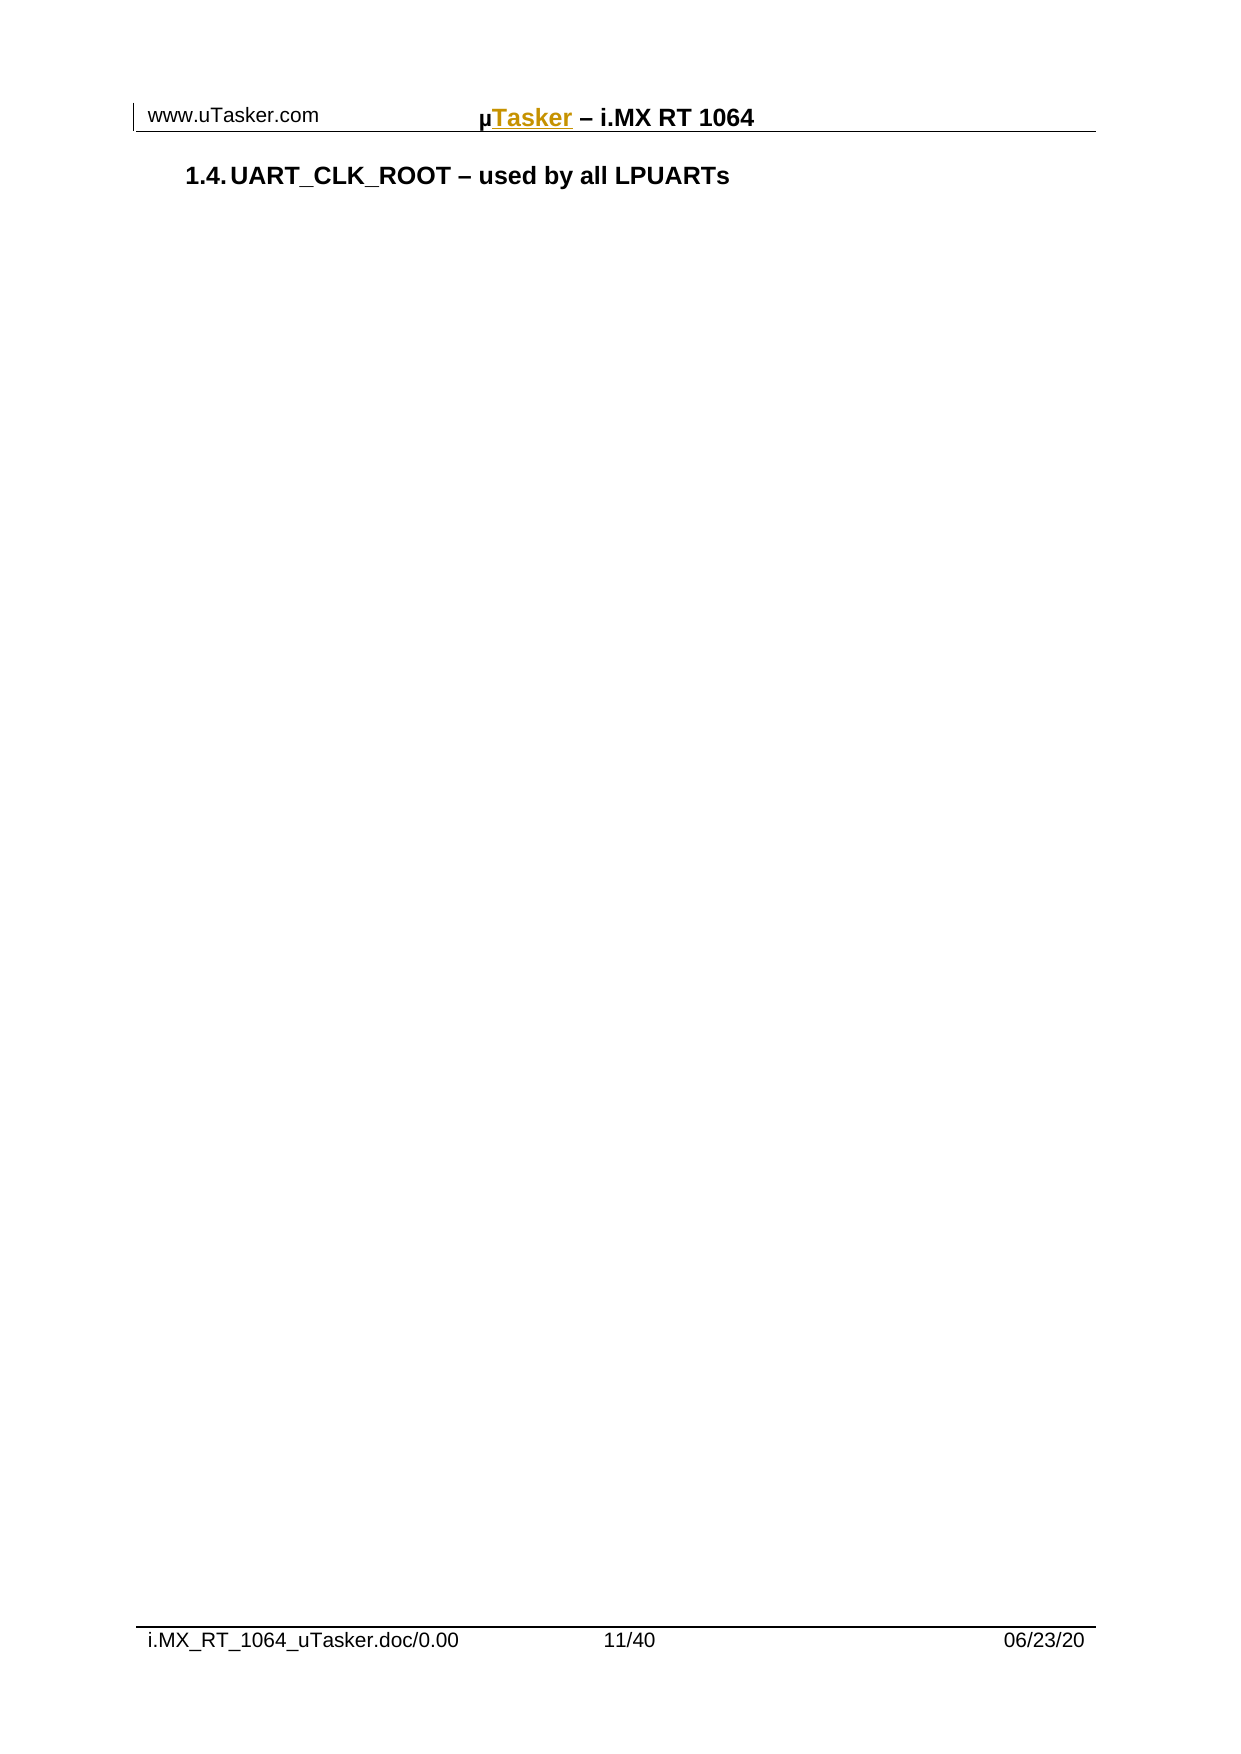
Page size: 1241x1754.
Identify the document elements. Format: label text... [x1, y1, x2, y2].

subtitle UART_CLK_ROOT – used by all LPUARTs [185, 161, 1093, 190]
